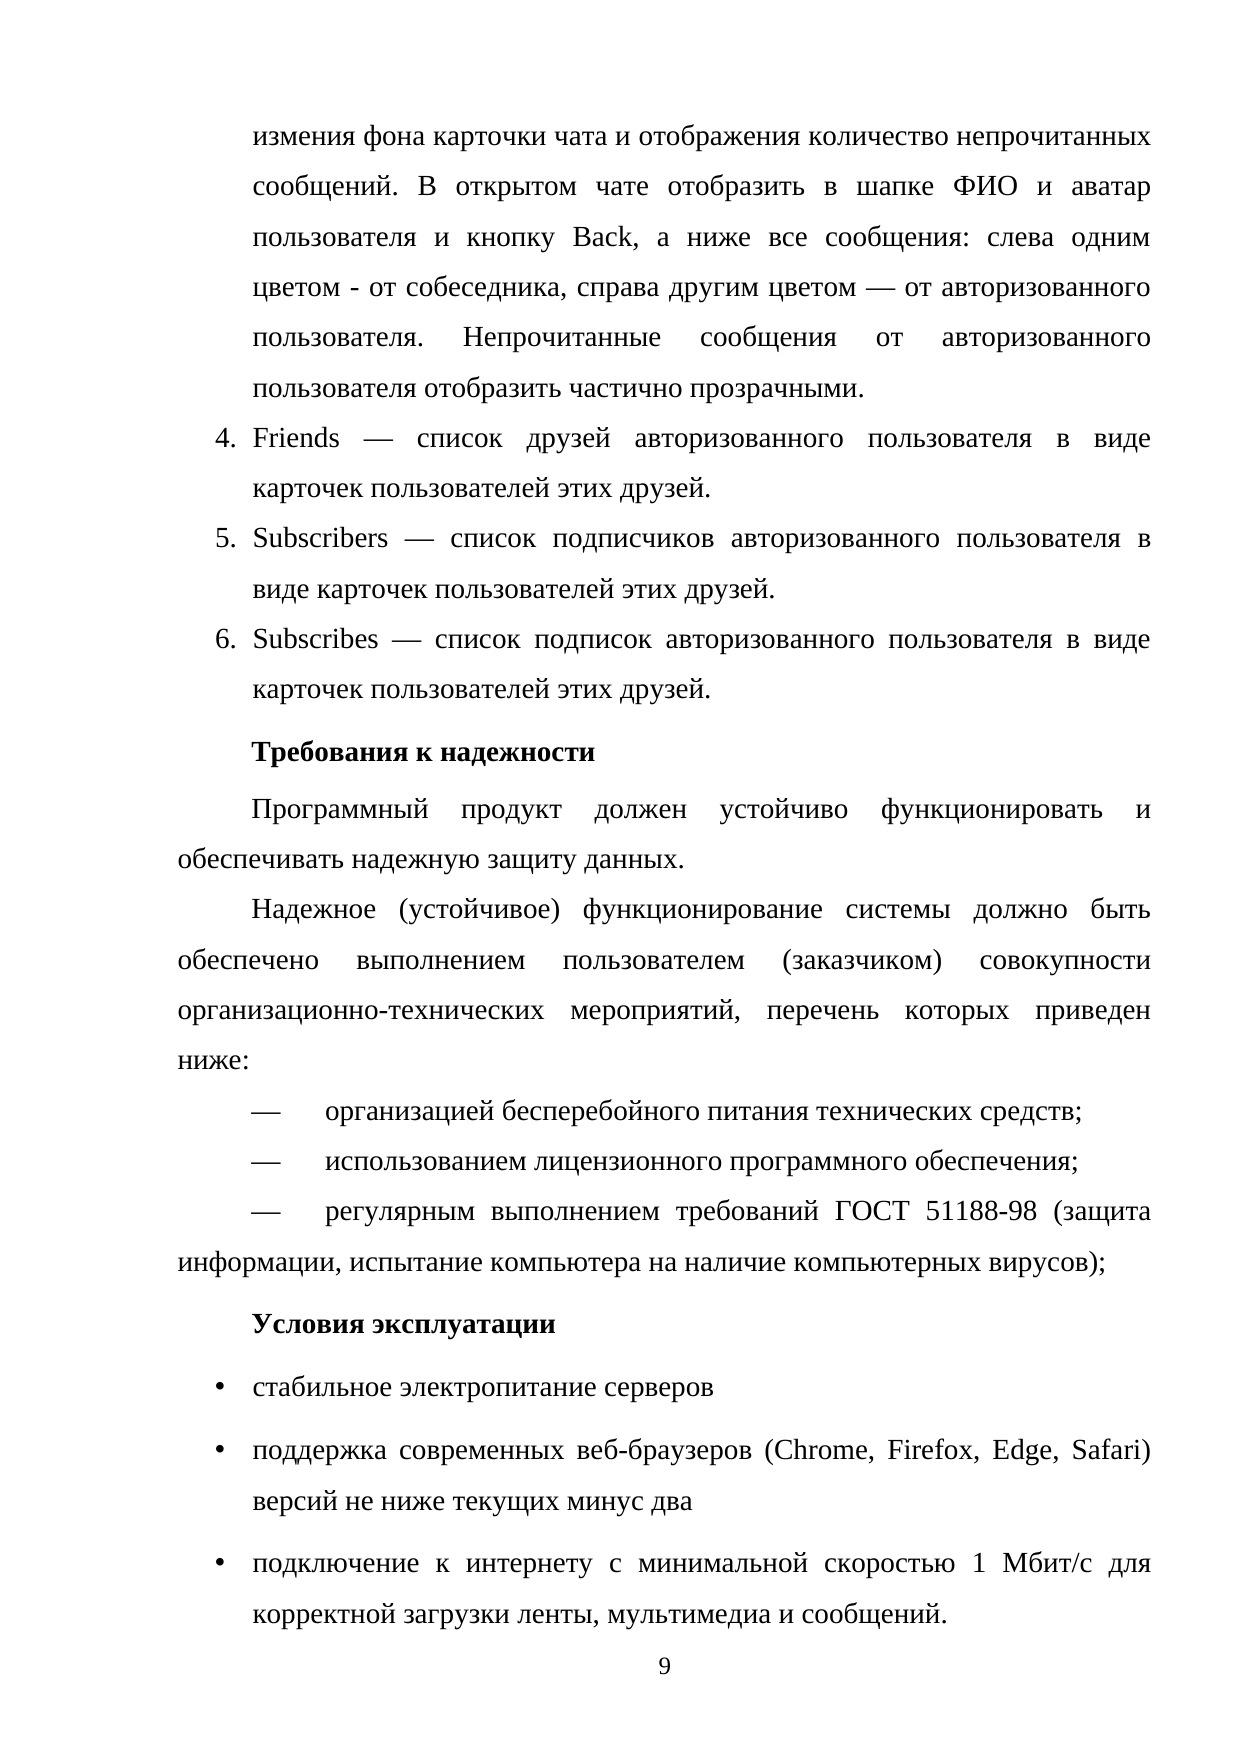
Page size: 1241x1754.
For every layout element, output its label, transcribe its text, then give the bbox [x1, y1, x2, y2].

list Subscribers — список подписчиков авторизованного пользователя в виде карточек пользователей этих друзей. [215, 521, 1152, 604]
list стабильное электропитание серверов [215, 1369, 1152, 1403]
list измения фона карточки чата и отображения количество непрочитанных сообщений. В открытом чате отобразить в шапке ФИО и аватар пользователя и кнопку Back, а ниже все сообщения: слева одним цветом - от собеседника, справа другим цветом — от авторизованного пользователя. Непрочитанные сообщения от авторизованного пользователя отобразить частично прозрачными. [215, 118, 1152, 403]
text Программный продукт должен устойчиво функционировать и обеспечивать надежную защиту данных. [177, 791, 1152, 875]
text Требования к надежности [177, 734, 1152, 768]
text Надежное (устойчивое) функционирование системы должно быть обеспечено выполнением пользователем (заказчиком) совокупности организационно-технических мероприятий, перечень которых приведен ниже: [177, 892, 1152, 1076]
list поддержка современных веб-браузеров (Chrome, Firefox, Edge, Safari) версий не ниже текущих минус два [215, 1432, 1152, 1516]
list организацией бесперебойного питания технических средств; [177, 1093, 1152, 1126]
list подключение к интернету с минимальной скоростью 1 Мбит/с для корректной загрузки ленты, мультимедиа и сообщений. [215, 1546, 1152, 1629]
list Friends — список друзей авторизованного пользователя в виде карточек пользователей этих друзей. [215, 420, 1152, 504]
list использованием лицензионного программного обеспечения; [177, 1143, 1152, 1177]
list регулярным выполнением требований ГОСТ 51188-98 (защита информации, испытание компьютера на наличие компьютерных вирусов); [177, 1193, 1152, 1277]
list Subscribes — список подписок авторизованного пользователя в виде карточек пользователей этих друзей. [215, 621, 1152, 705]
text Условия эксплуатации [177, 1307, 1152, 1340]
